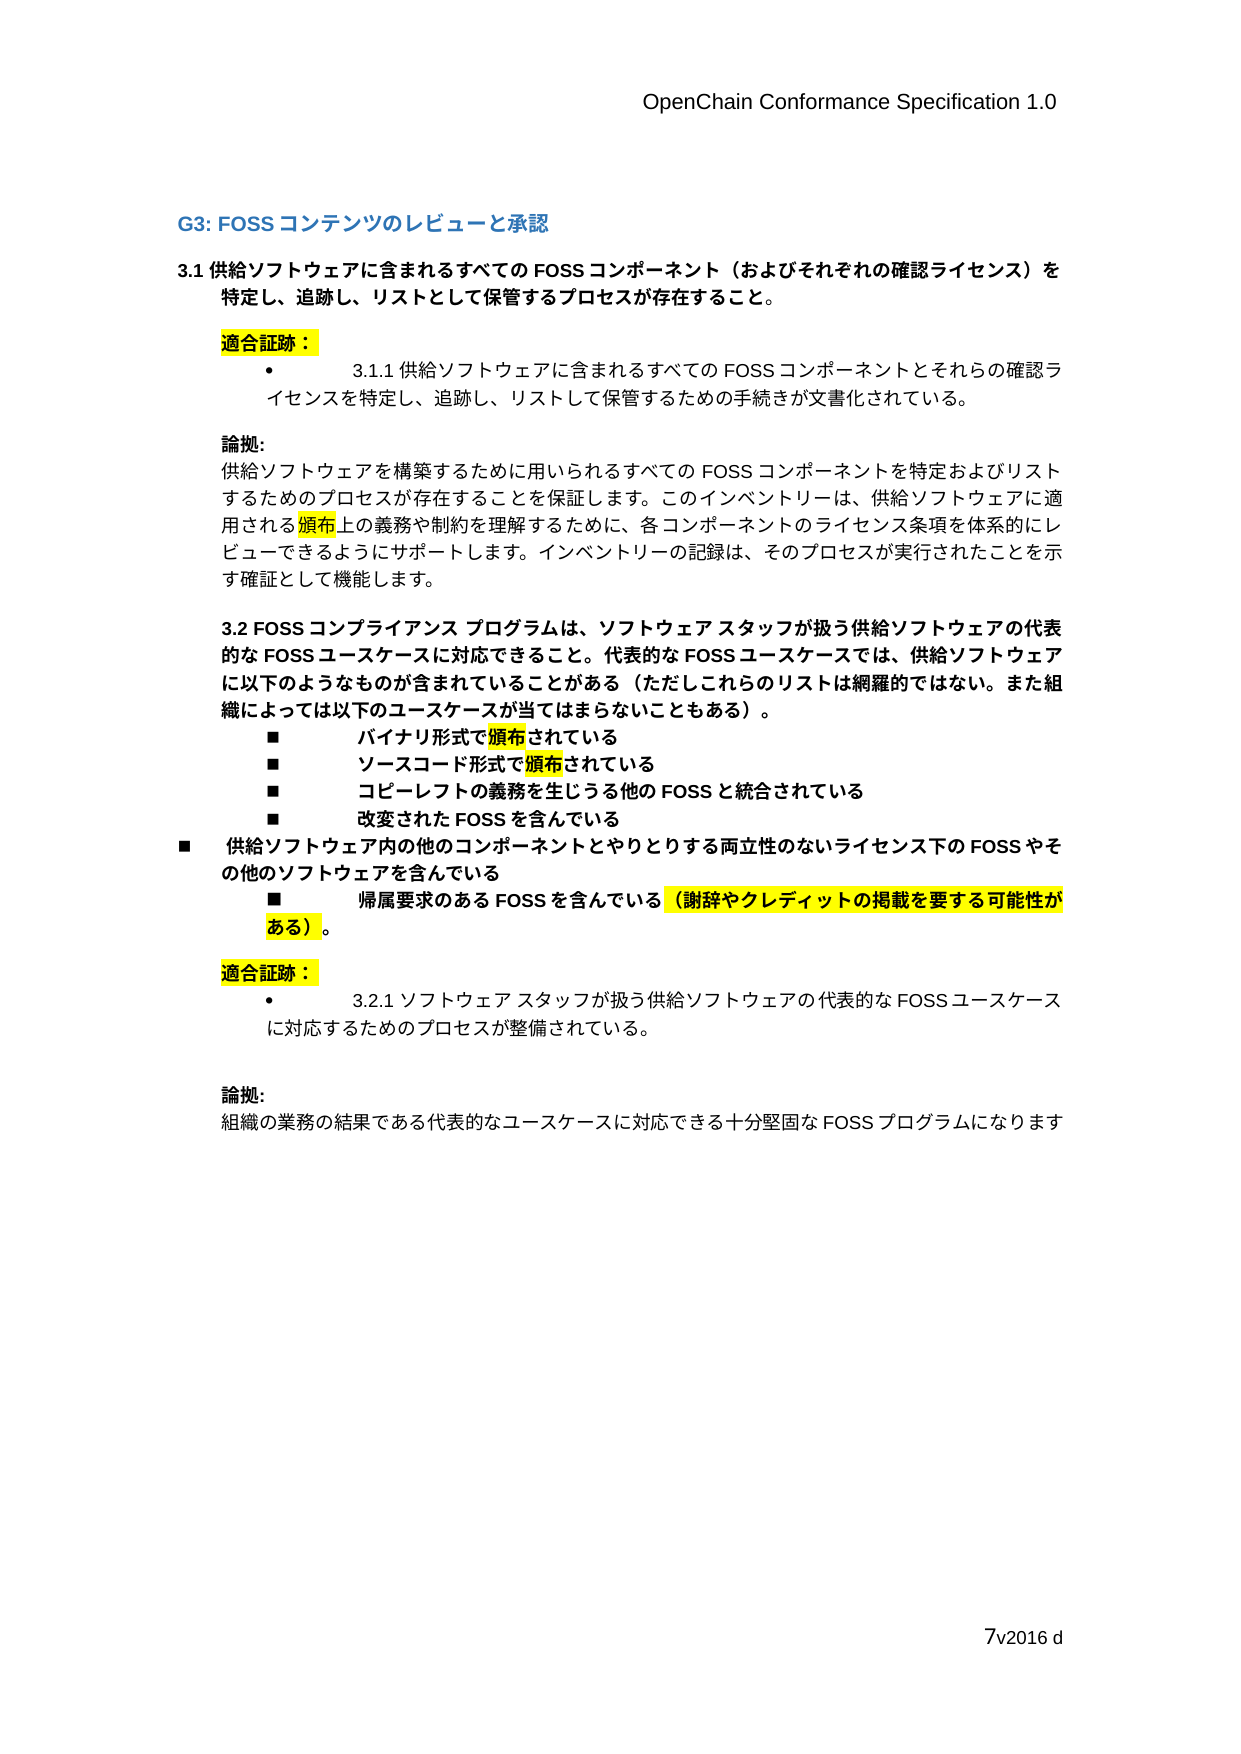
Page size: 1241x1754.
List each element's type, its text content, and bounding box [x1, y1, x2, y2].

list コピーレフトの義務を生じうる他のFOSSと統合されている [266, 777, 1063, 804]
list ソースコード形式で頒布されている [266, 750, 1063, 777]
list 3.1.1 供給ソフトウェアに含まれるすべてのFOSSコンポーネントとそれらの確認ライセンスを特定し、追跡し、リストして保管するための手続きが文書化されている。 [266, 356, 1063, 410]
text 論拠: [221, 429, 1063, 456]
text 組織の業務の結果である代表的なユースケースに対応できる十分堅固なFOSSプログラムになります。 [221, 1108, 1063, 1135]
text 供給ソフトウェアを構築するために用いられるすべてのFOSSコンポーネントを特定およびリストするためのプロセスが存在することを保証します。このインベントリーは、供給ソフトウェアに適用される頒布上の義務や制約を理解するために、各コンポーネントのライセンス条項を体系的にレビューできるようにサポートします。インベントリーの記録は、そのプロセスが実行されたことを示す確証として機能します。 [221, 456, 1063, 592]
text 3.1 供給ソフトウェアに含まれるすべてのFOSSコンポーネント（およびそれぞれの確認ライセンス）を特定し、追跡し、リストとして保管するプロセスが存在すること。 [177, 256, 1063, 310]
text 論拠: [221, 1081, 1063, 1108]
list バイナリ形式で頒布されている [266, 723, 1063, 750]
list 供給ソフトウェア内の他のコンポーネントとやりとりする両立性のないライセンス下のFOSSやその他のソフトウェアを含んでいる [177, 831, 1063, 886]
list 帰属要求のあるFOSSを含んでいる（謝辞やクレディットの掲載を要する可能性がある）。 [266, 886, 1063, 940]
text 3.2 FOSSコンプライアンス プログラムは、ソフトウェア スタッフが扱う供給ソフトウェアの代表的なFOSSユースケースに対応できること。代表的なFOSSユースケースでは、供給ソフトウェアに以下のようなものが含まれていることがある（ただしこれらのリストは網羅的ではない。また組織によっては以下のユースケースが当てはまらないこともある）。 [221, 614, 1063, 723]
list 改変されたFOSSを含んでいる [266, 804, 1063, 831]
text 適合証跡： [221, 959, 1063, 986]
subtitle G3: FOSSコンテンツのレビューと承認 [177, 207, 1063, 237]
list 3.2.1 ソフトウェア スタッフが扱う供給ソフトウェアの代表的なFOSSユースケースに対応するためのプロセスが整備されている。 [266, 986, 1063, 1040]
text 適合証跡： [221, 329, 1063, 356]
